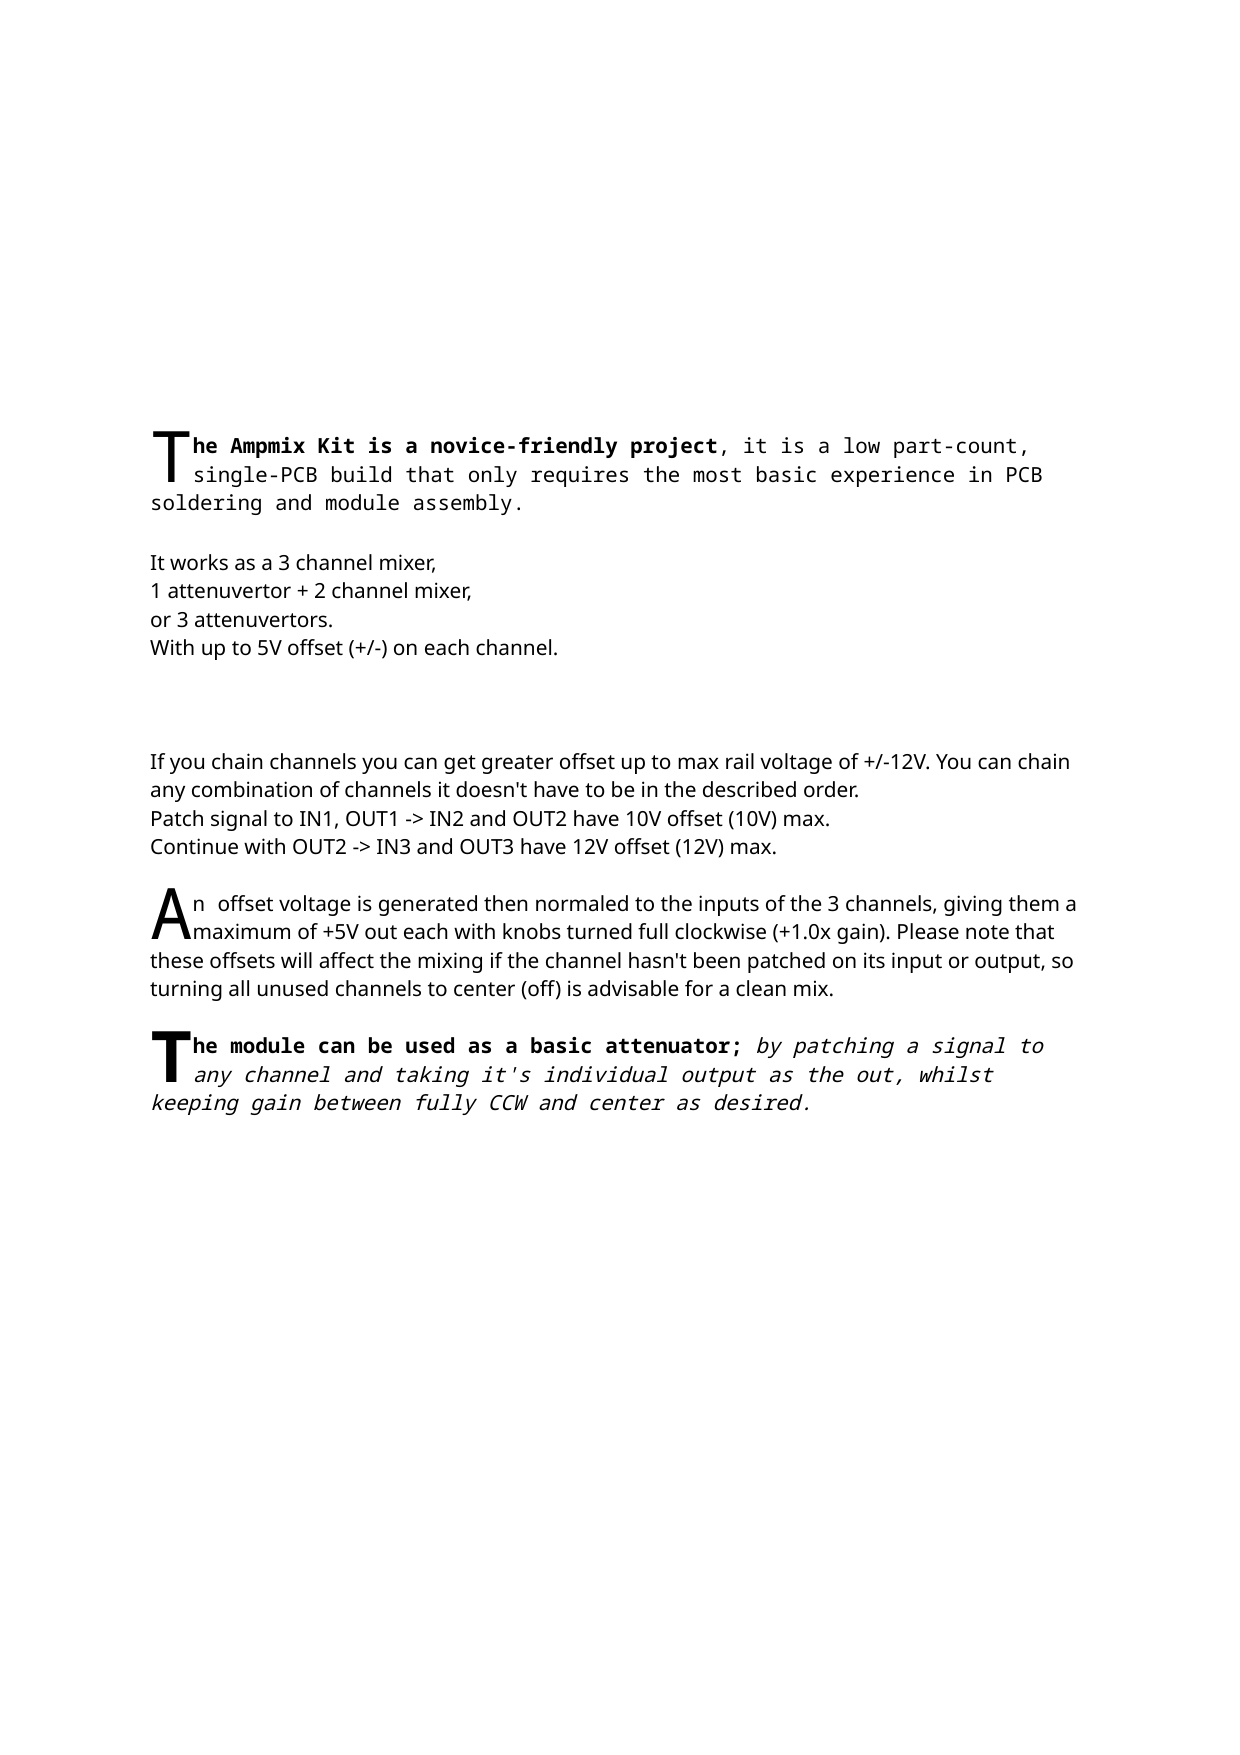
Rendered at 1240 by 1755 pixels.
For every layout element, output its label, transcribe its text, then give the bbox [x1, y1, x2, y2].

text Patch signal to IN1, OUT1 -> IN2 and OUT2 have 10V offset (10V) max. [150, 804, 1089, 832]
text With up to 5V offset (+/-) on each channel. [150, 633, 1089, 662]
text The module can be used as a basic attenuator; by patching a signal to any channel and taking it's individual output as the out, whilst keeping gain between fully CCW and center as desired. [150, 1031, 1089, 1117]
text or 3 attenuvertors. [150, 605, 1089, 633]
text It works as a 3 channel mixer, [150, 548, 1089, 576]
text Continue with OUT2 -> IN3 and OUT3 have 12V offset (12V) max. [150, 832, 1089, 861]
text An offset voltage is generated then normaled to the inputs of the 3 channels, giving them a maximum of +5V out each with knobs turned full clockwise (+1.0x gain). Please note that these offsets will affect the mixing if the channel hasn't been patched on its input or output, so turning all unused channels to center (off) is advisable for a clean mix. [150, 889, 1089, 1003]
text 1 attenuvertor + 2 channel mixer, [150, 576, 1089, 605]
text The Ampmix Kit is a novice-friendly project, it is a low part-count, single-PCB build that only requires the most basic experience in PCB soldering and module assembly. blank blank blank blank blank. [150, 431, 1089, 517]
text If you chain channels you can get greater offset up to max rail voltage of +/-12V. You can chain any combination of channels it doesn't have to be in the described order. [150, 747, 1089, 804]
